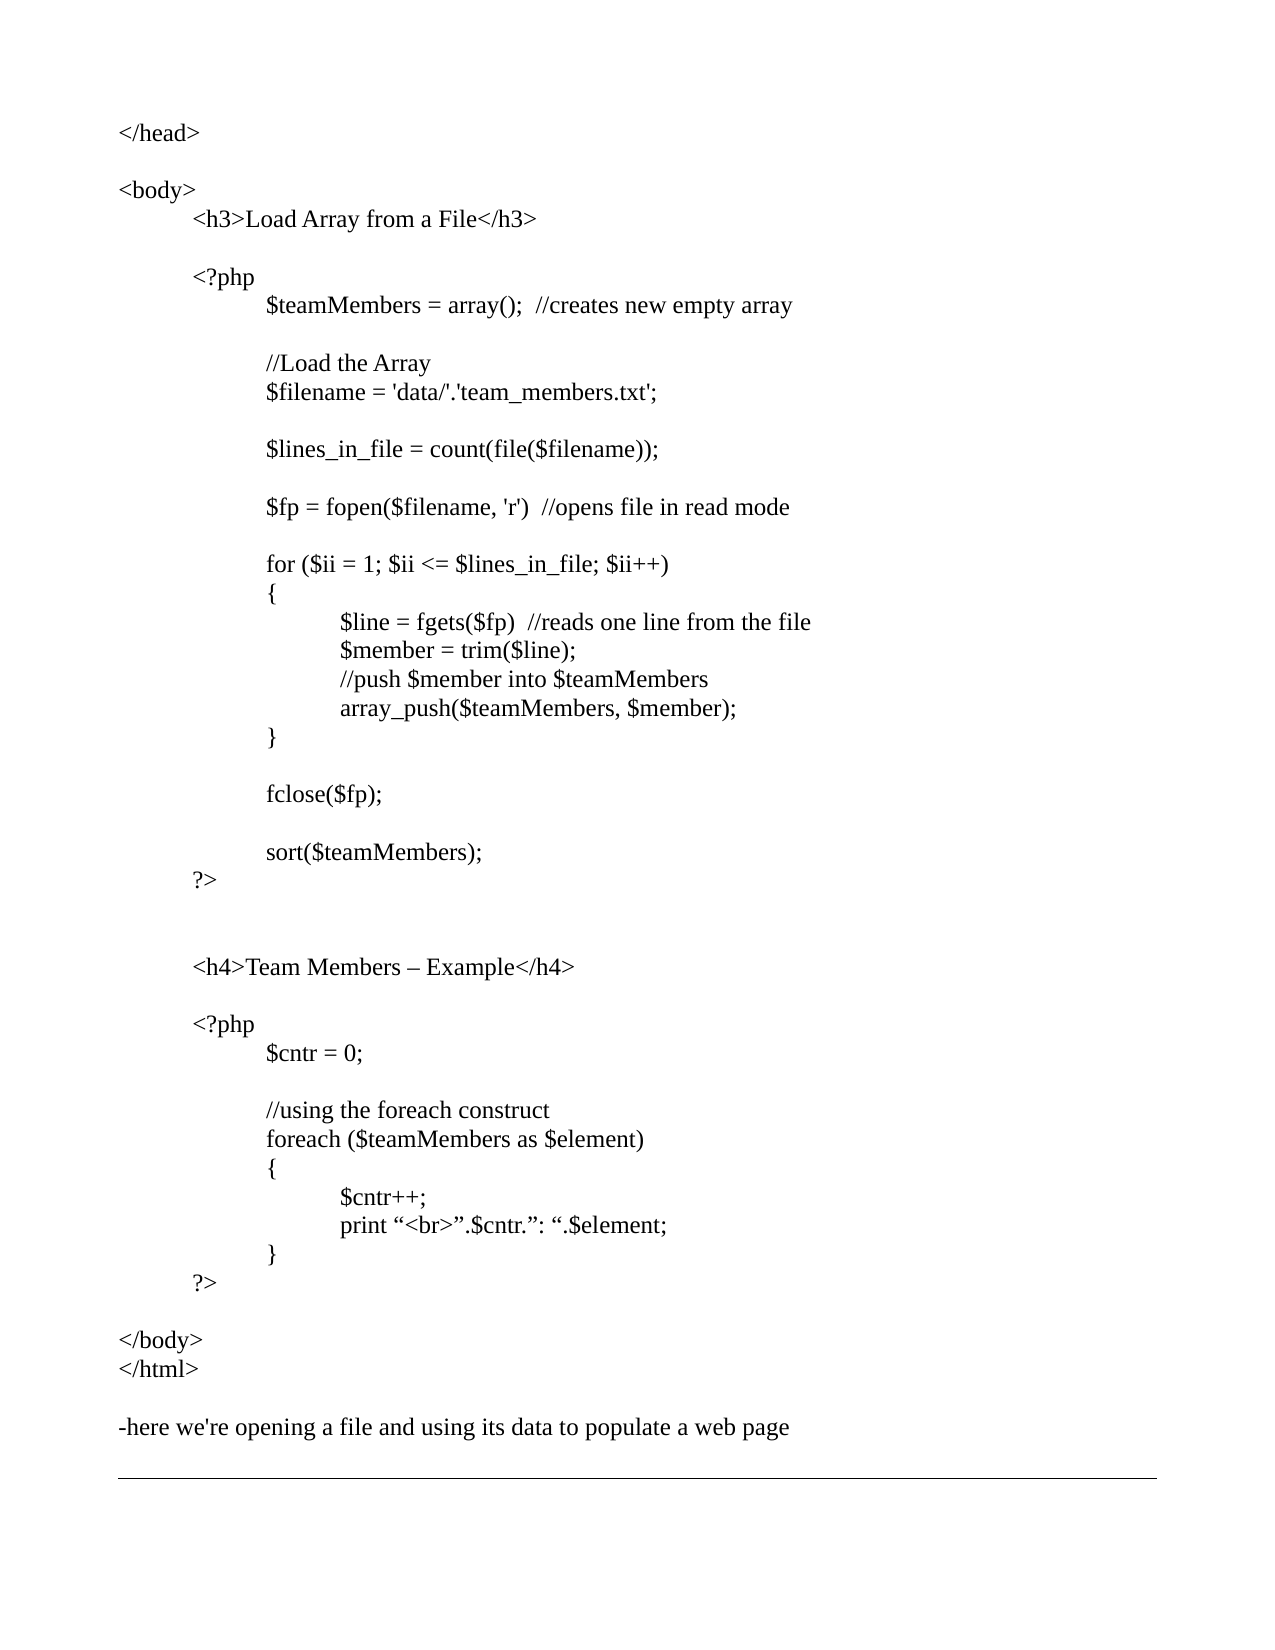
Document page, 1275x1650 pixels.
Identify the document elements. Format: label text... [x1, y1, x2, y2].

text array_push($teamMembers, $member); [118, 693, 1157, 722]
text ?> [118, 1268, 1157, 1297]
text <?php [118, 262, 1157, 291]
text ?> [118, 866, 1157, 894]
text $cntr = 0; [118, 1038, 1157, 1067]
text fclose($fp); [118, 779, 1157, 808]
text foreach ($teamMembers as $element) [118, 1124, 1157, 1153]
text $lines_in_file = count(file($filename)); [118, 434, 1157, 463]
text $line = fgets($fp) //reads one line from the file [118, 607, 1157, 636]
text } [118, 722, 1157, 751]
text //Load the Array [118, 348, 1157, 377]
text </head> [118, 118, 1157, 147]
text $filename = 'data/'.'team_members.txt'; [118, 377, 1157, 406]
text } [118, 1239, 1157, 1268]
text $teamMembers = array(); //creates new empty array [118, 291, 1157, 319]
text $fp = fopen($filename, 'r') //opens file in read mode [118, 492, 1157, 521]
text //push $member into $teamMembers [118, 664, 1157, 693]
text </body> [118, 1326, 1157, 1354]
text for ($ii = 1; $ii <= $lines_in_file; $ii++) [118, 549, 1157, 578]
text $cntr++; [118, 1182, 1157, 1211]
text <h4>Team Members – Example</h4> [118, 952, 1157, 981]
text { [118, 1153, 1157, 1182]
text -here we're opening a file and using its data to populate a web page [118, 1412, 1157, 1441]
text $member = trim($line); [118, 636, 1157, 664]
text </html> [118, 1354, 1157, 1383]
text <body> [118, 176, 1157, 204]
text //using the foreach construct [118, 1096, 1157, 1124]
text sort($teamMembers); [118, 837, 1157, 866]
text <h3>Load Array from a File</h3> [118, 204, 1157, 233]
text { [118, 578, 1157, 607]
text <?php [118, 1009, 1157, 1038]
text print “<br>”.$cntr.”: “.$element; [118, 1211, 1157, 1239]
